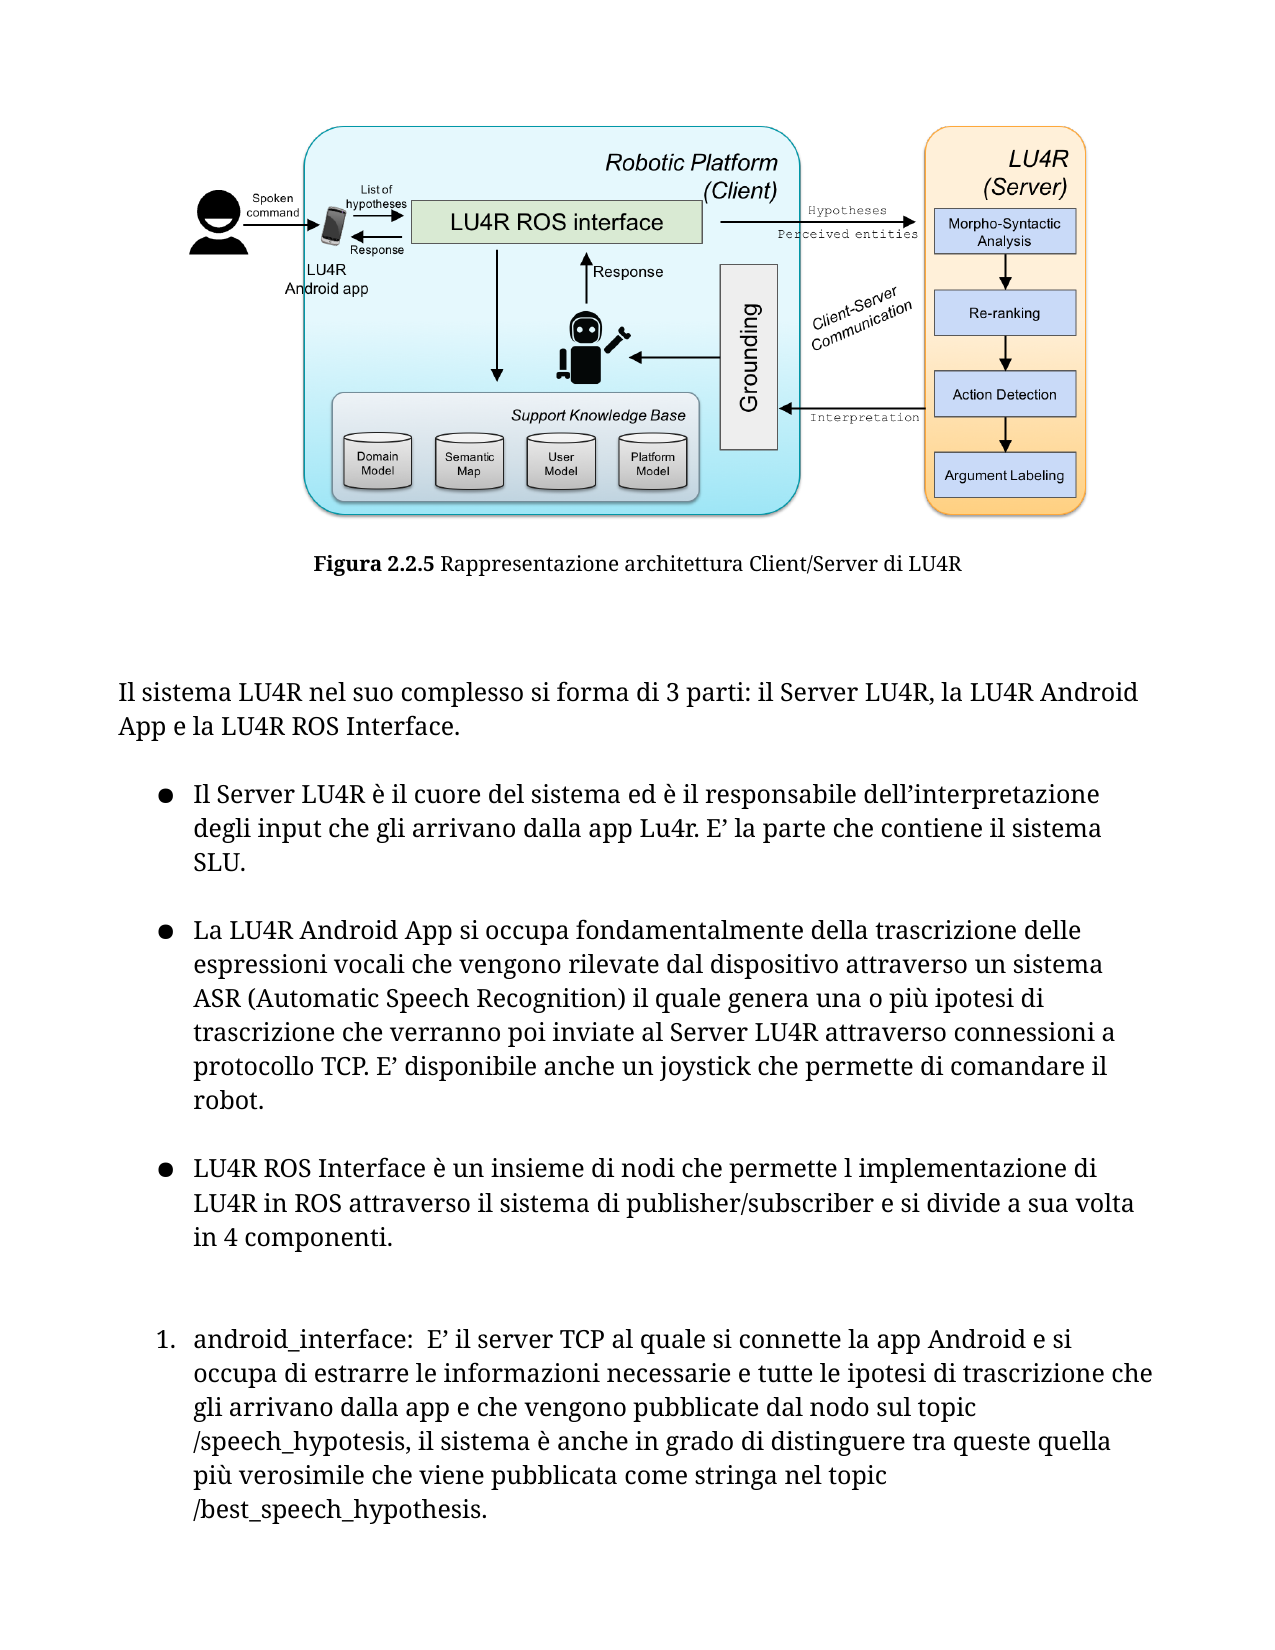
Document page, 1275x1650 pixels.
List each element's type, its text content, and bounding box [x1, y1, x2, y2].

picture [186, 123, 1089, 521]
list android_interface: E’ il server TCP al quale si connette la app Android e si occupa di estrarre le informazioni necessarie e tutte le ipotesi di trascrizione che gli arrivano dalla app e che vengono pubblicate dal nodo sul topic /speech_hypotesis, il sistema è anche in grado di distinguere tra queste quella più verosimile che viene pubblicata come stringa nel topic /best_speech_hypothesis. [156, 1321, 1157, 1526]
text Il sistema LU4R nel suo complesso si forma di 3 parti: il Server LU4R, la LU4R Android App e la LU4R ROS Interface. [118, 674, 1157, 742]
list Il Server LU4R è il cuore del sistema ed è il responsabile dell’interpretazione degli input che gli arrivano dalla app Lu4r. E’ la parte che contiene il sistema SLU. [156, 776, 1157, 879]
text Figura 2.2.5 Rappresentazione architettura Client/Server di LU4R [118, 549, 1157, 578]
list La LU4R Android App si occupa fondamentalmente della trascrizione delle espressioni vocali che vengono rilevate dal dispositivo attraverso un sistema ASR (Automatic Speech Recognition) il quale genera una o più ipotesi di trascrizione che verranno poi inviate al Server LU4R attraverso connessioni a protocollo TCP. E’ disponibile anche un joystick che permette di comandare il robot. [156, 913, 1157, 1117]
list LU4R ROS Interface è un insieme di nodi che permette l implementazione di LU4R in ROS attraverso il sistema di publisher/subscriber e si divide a sua volta in 4 componenti. [156, 1151, 1157, 1253]
